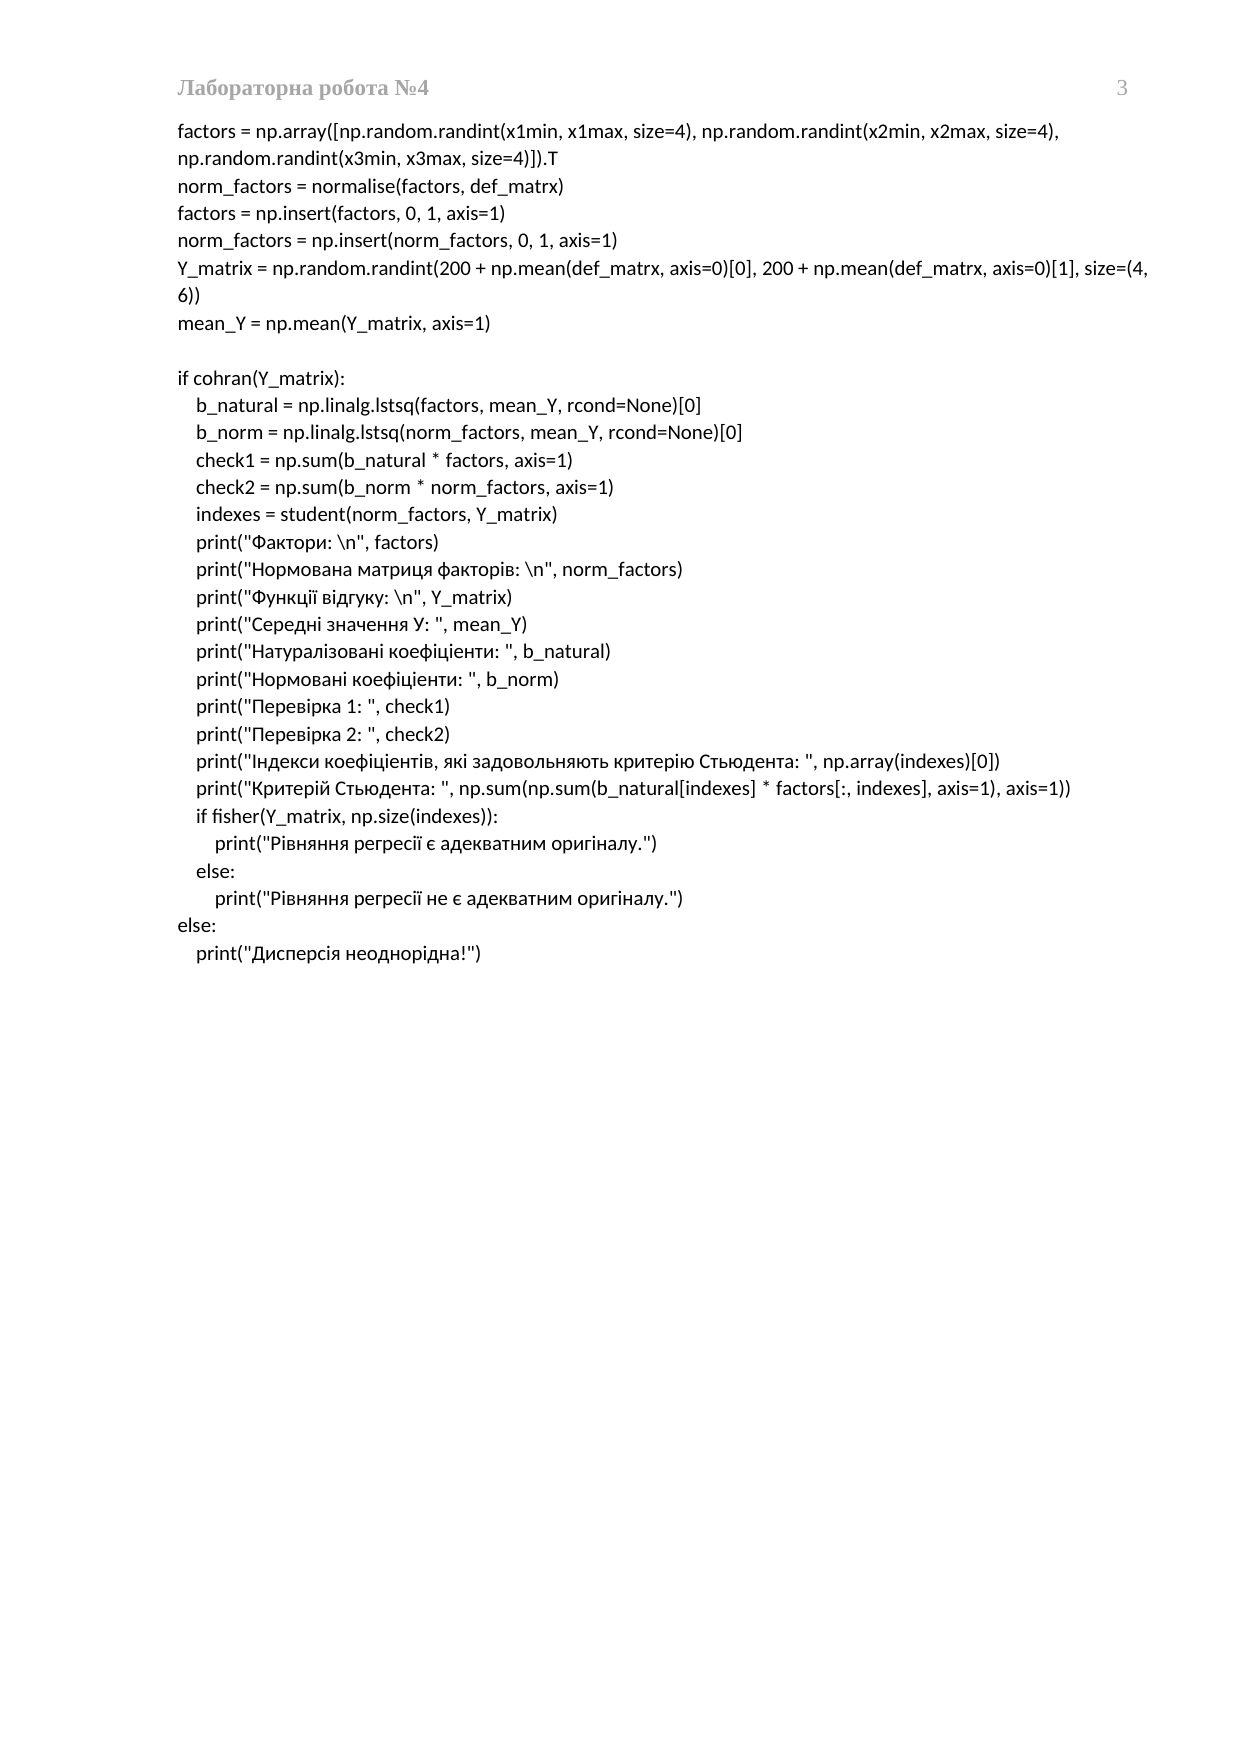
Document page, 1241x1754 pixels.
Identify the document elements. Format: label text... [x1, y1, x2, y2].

text factors = np.array([np.random.randint(x1min, x1max, size=4), np.random.randint(x2min, x2max, size=4), np.random.randint(x3min, x3max, size=4)]).T [177, 118, 1152, 171]
text print("Функції відгуку: \n", Y_matrix) [177, 584, 1152, 609]
text check1 = np.sum(b_natural * factors, axis=1) [177, 447, 1152, 472]
text b_norm = np.linalg.lstsq(norm_factors, mean_Y, rcond=None)[0] [177, 419, 1152, 445]
text print("Перевірка 1: ", check1) [177, 693, 1152, 719]
text b_natural = np.linalg.lstsq(factors, mean_Y, rcond=None)[0] [177, 392, 1152, 417]
text print("Нормовані коефіціенти: ", b_norm) [177, 666, 1152, 691]
text check2 = np.sum(b_norm * norm_factors, axis=1) [177, 474, 1152, 500]
text print("Фактори: \n", factors) [177, 529, 1152, 554]
text print("Дисперсія неоднорідна!") [177, 940, 1152, 965]
text print("Нормована матриця факторів: \n", norm_factors) [177, 556, 1152, 582]
text print("Середні значення У: ", mean_Y) [177, 611, 1152, 637]
text print("Рівняння регресії є адекватним оригіналу.") [177, 830, 1152, 856]
text else: [177, 913, 1152, 938]
text print("Перевірка 2: ", check2) [177, 721, 1152, 746]
text norm_factors = normalise(factors, def_matrx) [177, 173, 1152, 198]
text if cohran(Y_matrix): [177, 365, 1152, 390]
text factors = np.insert(factors, 0, 1, axis=1) [177, 200, 1152, 226]
text norm_factors = np.insert(norm_factors, 0, 1, axis=1) [177, 228, 1152, 253]
text if fisher(Y_matrix, np.size(indexes)): [177, 803, 1152, 828]
text print("Критерій Стьюдента: ", np.sum(np.sum(b_natural[indexes] * factors[:, indexes], axis=1), axis=1)) [177, 776, 1152, 801]
text else: [177, 858, 1152, 883]
text print("Рівняння регресії не є адекватним оригіналу.") [177, 885, 1152, 911]
text Y_matrix = np.random.randint(200 + np.mean(def_matrx, axis=0)[0], 200 + np.mean(def_matrx, axis=0)[1], size=(4, 6)) [177, 255, 1152, 308]
text print("Натуралізовані коефіціенти: ", b_natural) [177, 639, 1152, 664]
text mean_Y = np.mean(Y_matrix, axis=1) [177, 310, 1152, 335]
text indexes = student(norm_factors, Y_matrix) [177, 502, 1152, 527]
text print("Індекси коефіціентів, які задовольняють критерію Стьюдента: ", np.array(indexes)[0]) [177, 748, 1152, 774]
